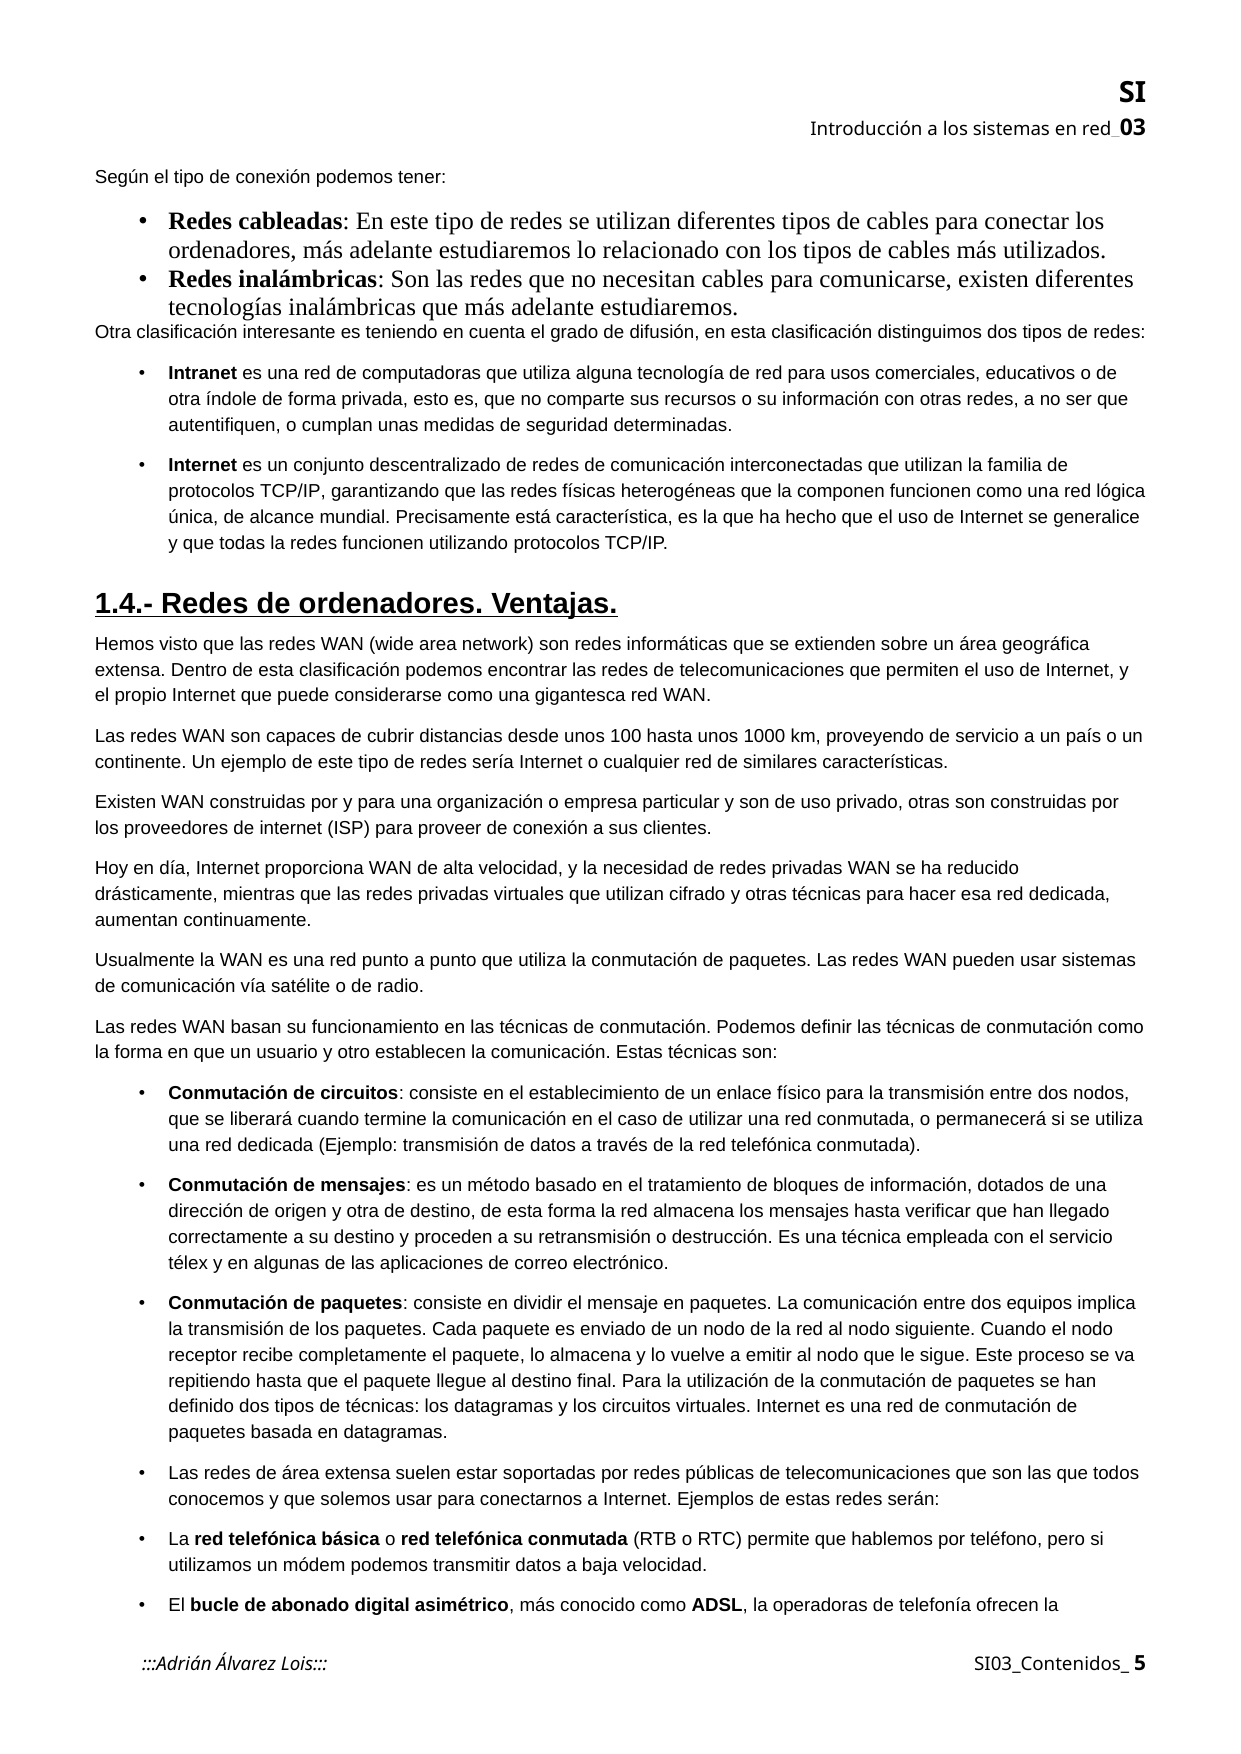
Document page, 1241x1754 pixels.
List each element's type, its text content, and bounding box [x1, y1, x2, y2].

list Internet es un conjunto descentralizado de redes de comunicación interconectadas que utilizan la familia de protocolos TCP/IP, garantizando que las redes físicas heterogéneas que la componen funcionen como una red lógica única, de alcance mundial. Precisamente está característica, es la que ha hecho que el uso de Internet se generalice y que todas la redes funcionen utilizando protocolos TCP/IP. [139, 454, 1146, 553]
text Existen WAN construidas por y para una organización o empresa particular y son de uso privado, otras son construidas por los proveedores de internet (ISP) para proveer de conexión a sus clientes. [94, 791, 1146, 838]
text Otra clasificación interesante es teniendo en cuenta el grado de difusión, en esta clasificación distinguimos dos tipos de redes: [94, 321, 1146, 343]
list Conmutación de circuitos: consiste en el establecimiento de un enlace físico para la transmisión entre dos nodos, que se liberará cuando termine la comunicación en el caso de utilizar una red conmutada, o permanecerá si se utiliza una red dedicada (Ejemplo: transmisión de datos a través de la red telefónica conmutada). [139, 1082, 1146, 1155]
subtitle 1.4.- Redes de ordenadores. Ventajas. [94, 586, 1146, 620]
text Según el tipo de conexión podemos tener: [94, 166, 1146, 187]
list Conmutación de mensajes: es un método basado en el tratamiento de bloques de información, dotados de una dirección de origen y otra de destino, de esta forma la red almacena los mensajes hasta verificar que han llegado correctamente a su destino y proceden a su retransmisión o destrucción. Es una técnica empleada con el servicio télex y en algunas de las aplicaciones de correo electrónico. [139, 1174, 1146, 1273]
list Redes inalámbricas: Son las redes que no necesitan cables para comunicarse, existen diferentes tecnologías inalámbricas que más adelante estudiaremos. [139, 264, 1146, 321]
list Intranet es una red de computadoras que utiliza alguna tecnología de red para usos comerciales, educativos o de otra índole de forma privada, esto es, que no comparte sus recursos o su información con otras redes, a no ser que autentifiquen, o cumplan unas medidas de seguridad determinadas. [139, 362, 1146, 435]
text Hoy en día, Internet proporciona WAN de alta velocidad, y la necesidad de redes privadas WAN se ha reducido drásticamente, mientras que las redes privadas virtuales que utilizan cifrado y otras técnicas para hacer esa red dedicada, aumentan continuamente. [94, 857, 1146, 930]
list Conmutación de paquetes: consiste en dividir el mensaje en paquetes. La comunicación entre dos equipos implica la transmisión de los paquetes. Cada paquete es enviado de un nodo de la red al nodo siguiente. Cuando el nodo receptor recibe completamente el paquete, lo almacena y lo vuelve a emitir al nodo que le sigue. Este proceso se va repitiendo hasta que el paquete llegue al destino final. Para la utilización de la conmutación de paquetes se han definido dos tipos de técnicas: los datagramas y los circuitos virtuales. Internet es una red de conmutación de paquetes basada en datagramas. [139, 1292, 1146, 1443]
list Las redes de área extensa suelen estar soportadas por redes públicas de telecomunicaciones que son las que todos conocemos y que solemos usar para conectarnos a Internet. Ejemplos de estas redes serán: [139, 1462, 1146, 1509]
text Las redes WAN basan su funcionamiento en las técnicas de conmutación. Podemos definir las técnicas de conmutación como la forma en que un usuario y otro establecen la comunicación. Estas técnicas son: [94, 1015, 1146, 1063]
text Usualmente la WAN es una red punto a punto que utiliza la conmutación de paquetes. Las redes WAN pueden usar sistemas de comunicación vía satélite o de radio. [94, 949, 1146, 997]
list Redes cableadas: En este tipo de redes se utilizan diferentes tipos de cables para conectar los ordenadores, más adelante estudiaremos lo relacionado con los tipos de cables más utilizados. [139, 206, 1146, 264]
text Las redes WAN son capaces de cubrir distancias desde unos 100 hasta unos 1000 km, proveyendo de servicio a un país o un continente. Un ejemplo de este tipo de redes sería Internet o cualquier red de similares características. [94, 724, 1146, 772]
list El bucle de abonado digital asimétrico, más conocido como ADSL, la operadoras de telefonía ofrecen la [139, 1594, 1146, 1616]
list La red telefónica básica o red telefónica conmutada (RTB o RTC) permite que hablemos por teléfono, pero si utilizamos un módem podemos transmitir datos a baja velocidad. [139, 1528, 1146, 1575]
text Hemos visto que las redes WAN (wide area network) son redes informáticas que se extienden sobre un área geográfica extensa. Dentro de esta clasificación podemos encontrar las redes de telecomunicaciones que permiten el uso de Internet, y el propio Internet que puede considerarse como una gigantesca red WAN. [94, 632, 1146, 706]
